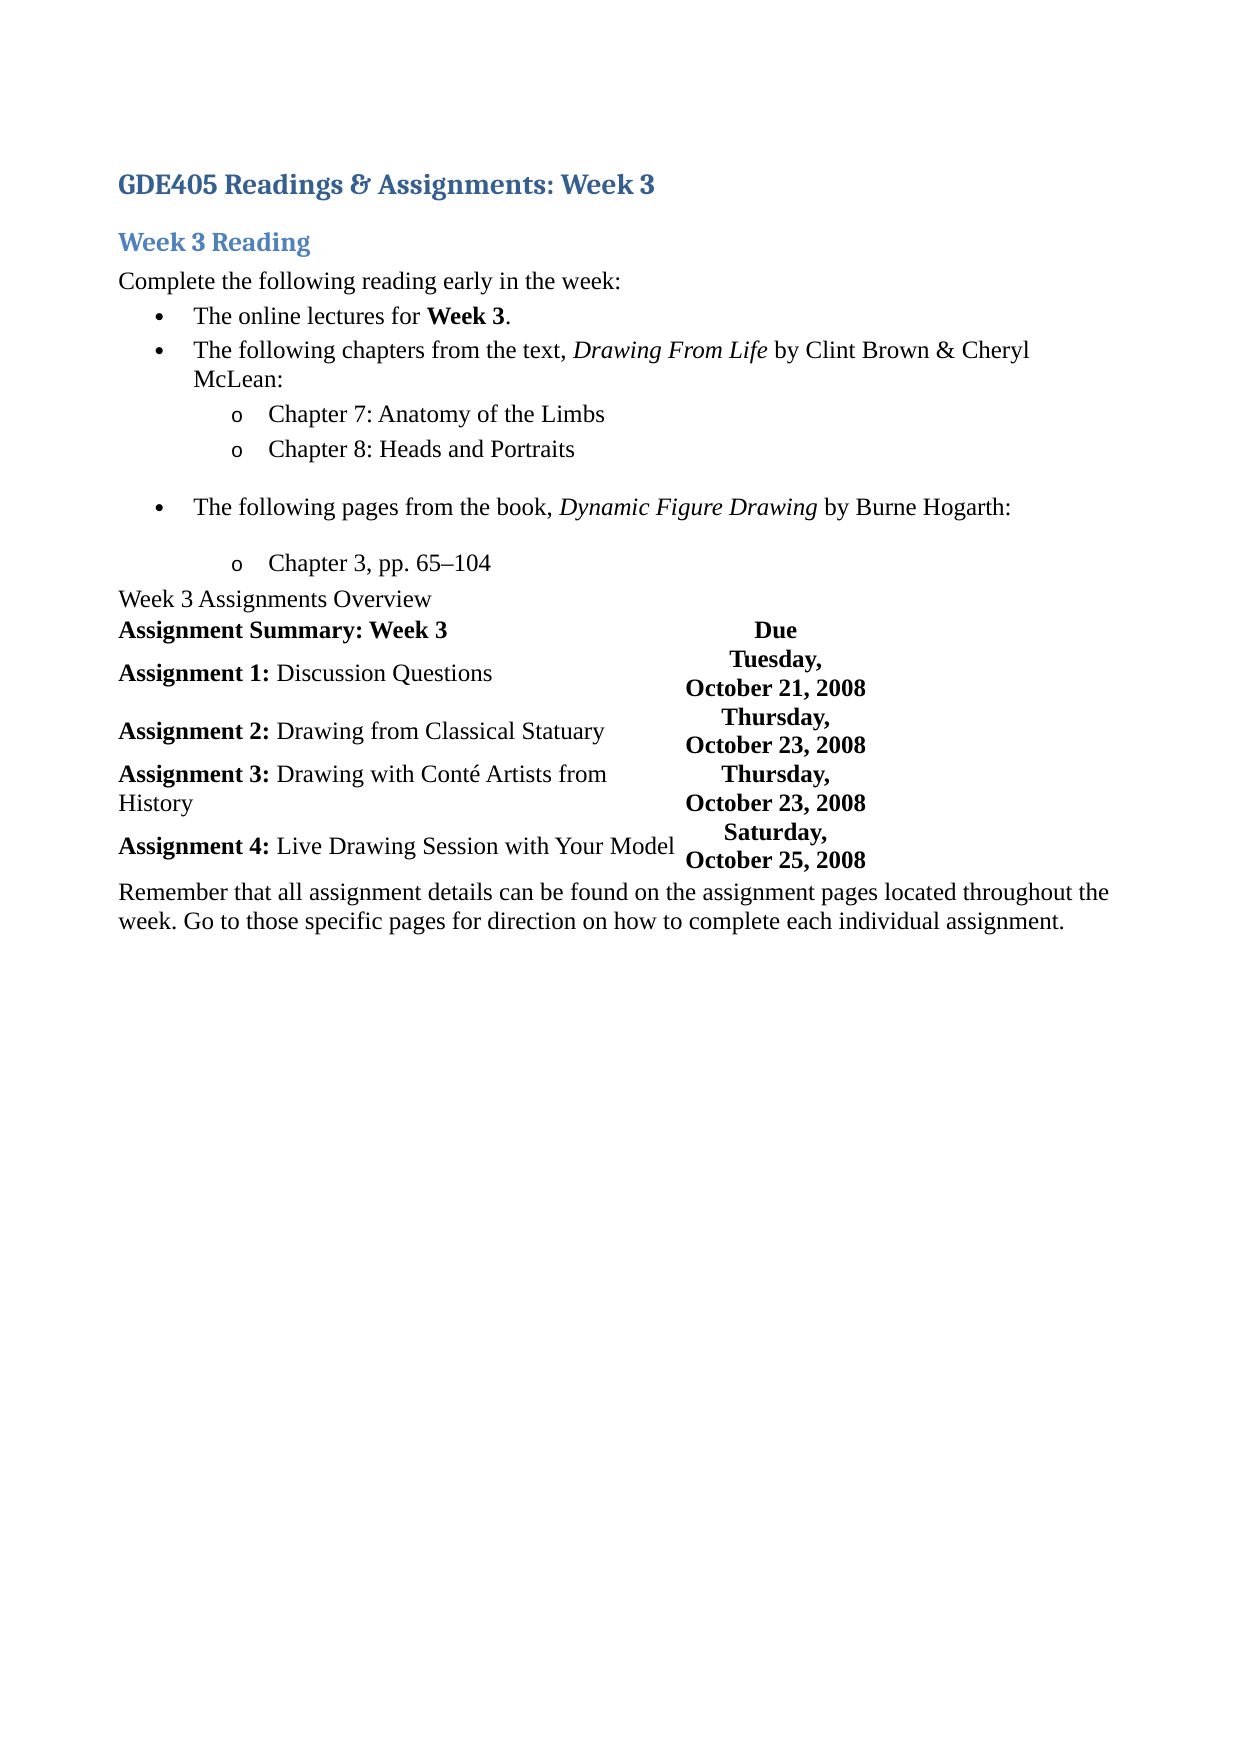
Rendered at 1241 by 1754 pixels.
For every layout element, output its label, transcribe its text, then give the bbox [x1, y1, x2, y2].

table_cell Assignment 1: Discussion Questions [118, 644, 684, 702]
table_cell Assignment 4: Live Drawing Session with Your Model [118, 817, 684, 874]
list Chapter 3, pp. 65–104 [231, 548, 1122, 578]
table_cell Thursday, October 23, 2008 [685, 759, 867, 817]
list Chapter 8: Heads and Portraits [231, 434, 1122, 464]
table_header Due [685, 615, 867, 644]
table_cell Tuesday, October 21, 2008 [685, 644, 867, 702]
list The online lectures for Week 3. [156, 301, 1122, 329]
table_cell Assignment 3: Drawing with Conté Artists from History [118, 759, 684, 817]
table_cell Assignment 2: Drawing from Classical Statuary [118, 702, 684, 759]
list The following pages from the book, Dynamic Figure Drawing by Burne Hogarth: [156, 492, 1122, 520]
table_header Assignment Summary: Week 3 [118, 615, 684, 644]
list Chapter 7: Anatomy of the Limbs [231, 399, 1122, 428]
table_cell Thursday, October 23, 2008 [685, 702, 867, 759]
subtitle GDE405 Readings & Assignments: Week 3 [118, 168, 1122, 202]
text Complete the following reading early in the week: [118, 266, 1122, 295]
list The following chapters from the text, Drawing From Life by Clint Brown & Cheryl McLean: [156, 335, 1122, 393]
text Week 3 Assignments Overview [118, 584, 1122, 612]
text Remember that all assignment details can be found on the assignment pages located throughout the week. Go to those specific pages for direction on how to complete each individual assignment. [118, 877, 1122, 934]
table_cell Saturday, October 25, 2008 [685, 817, 867, 874]
subtitle Week 3 Reading [118, 227, 1122, 259]
